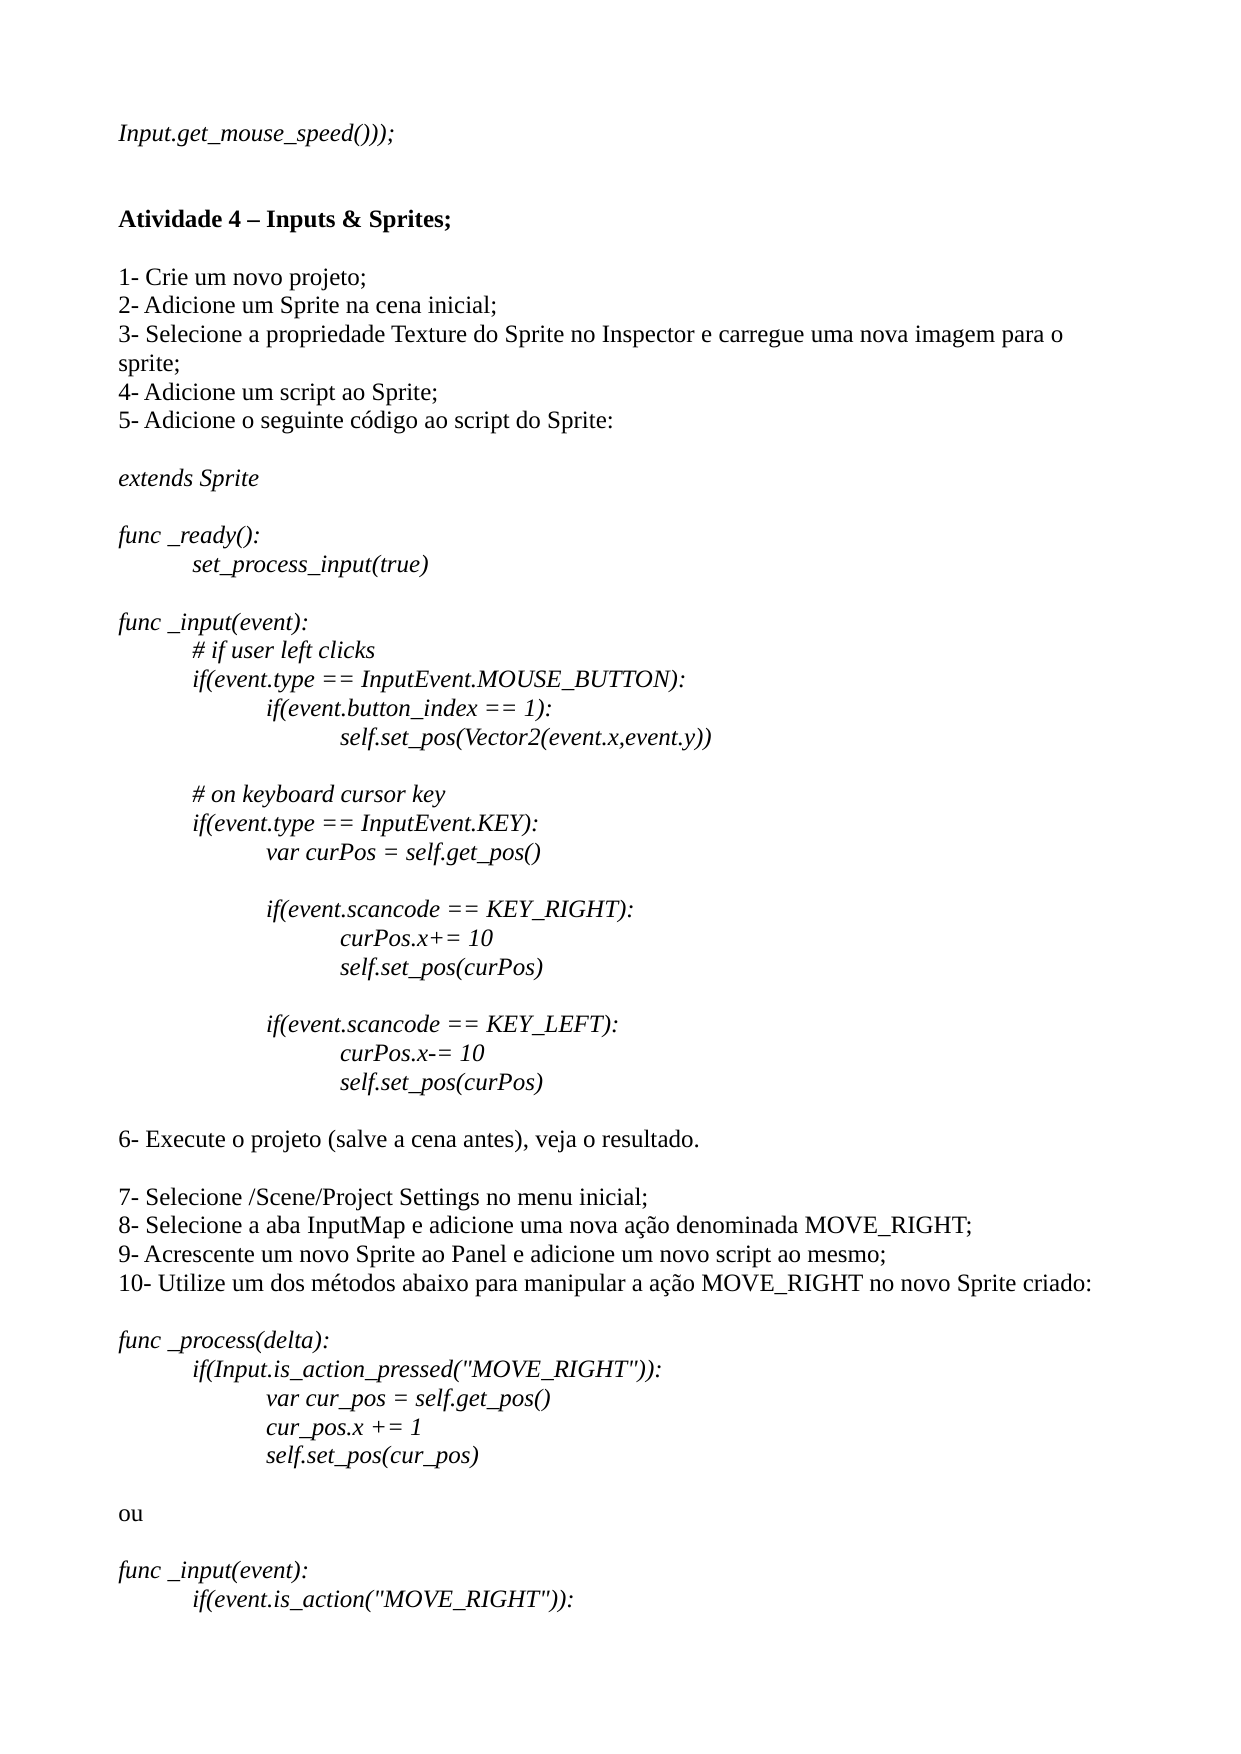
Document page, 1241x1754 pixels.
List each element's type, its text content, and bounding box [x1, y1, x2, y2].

text 1- Crie um novo projeto; [118, 262, 1122, 291]
text Input.get_mouse_speed())); [118, 118, 1122, 176]
text if(event.is_action("MOVE_RIGHT")): [118, 1584, 1122, 1613]
text func _process(delta): [118, 1326, 1122, 1354]
text extends Sprite func _ready(): set_process_input(true) func _input(event): # if user left clicks if(event.type == InputEvent.MOUSE_BUTTON): if(event.button_index == 1): self.set_pos(Vector2(event.x,event.y)) # on keyboard cursor key if(event.type == InputEvent.KEY): var curPos = self.get_pos() if(event.scancode == KEY_RIGHT): curPos.x+= 10 self.set_pos(curPos) if(event.scancode == KEY_LEFT): curPos.x-= 10 self.set_pos(curPos) 6- Execute o projeto (salve a cena antes), veja o resultado. [118, 434, 1122, 1153]
text 5- Adicione o seguinte código ao script do Sprite: [118, 406, 1122, 434]
text if(Input.is_action_pressed("MOVE_RIGHT")): [118, 1354, 1122, 1383]
text self.set_pos(cur_pos) [118, 1441, 1122, 1498]
text 8- Selecione a aba InputMap e adicione uma nova ação denominada MOVE_RIGHT; [118, 1211, 1122, 1239]
text ou [118, 1498, 1122, 1527]
text cur_pos.x += 1 [118, 1412, 1122, 1441]
text 3- Selecione a propriedade Texture do Sprite no Inspector e carregue uma nova imagem para o sprite; [118, 319, 1122, 377]
text 9- Acrescente um novo Sprite ao Panel e adicione um novo script ao mesmo; [118, 1239, 1122, 1268]
text func _input(event): [118, 1556, 1122, 1584]
text 4- Adicione um script ao Sprite; [118, 377, 1122, 406]
text 7- Selecione /Scene/Project Settings no menu inicial; [118, 1182, 1122, 1211]
text var cur_pos = self.get_pos() [118, 1383, 1122, 1412]
text 2- Adicione um Sprite na cena inicial; [118, 291, 1122, 319]
text Atividade 4 – Inputs & Sprites; [118, 204, 1122, 233]
text 10- Utilize um dos métodos abaixo para manipular a ação MOVE_RIGHT no novo Sprite criado: [118, 1268, 1122, 1297]
